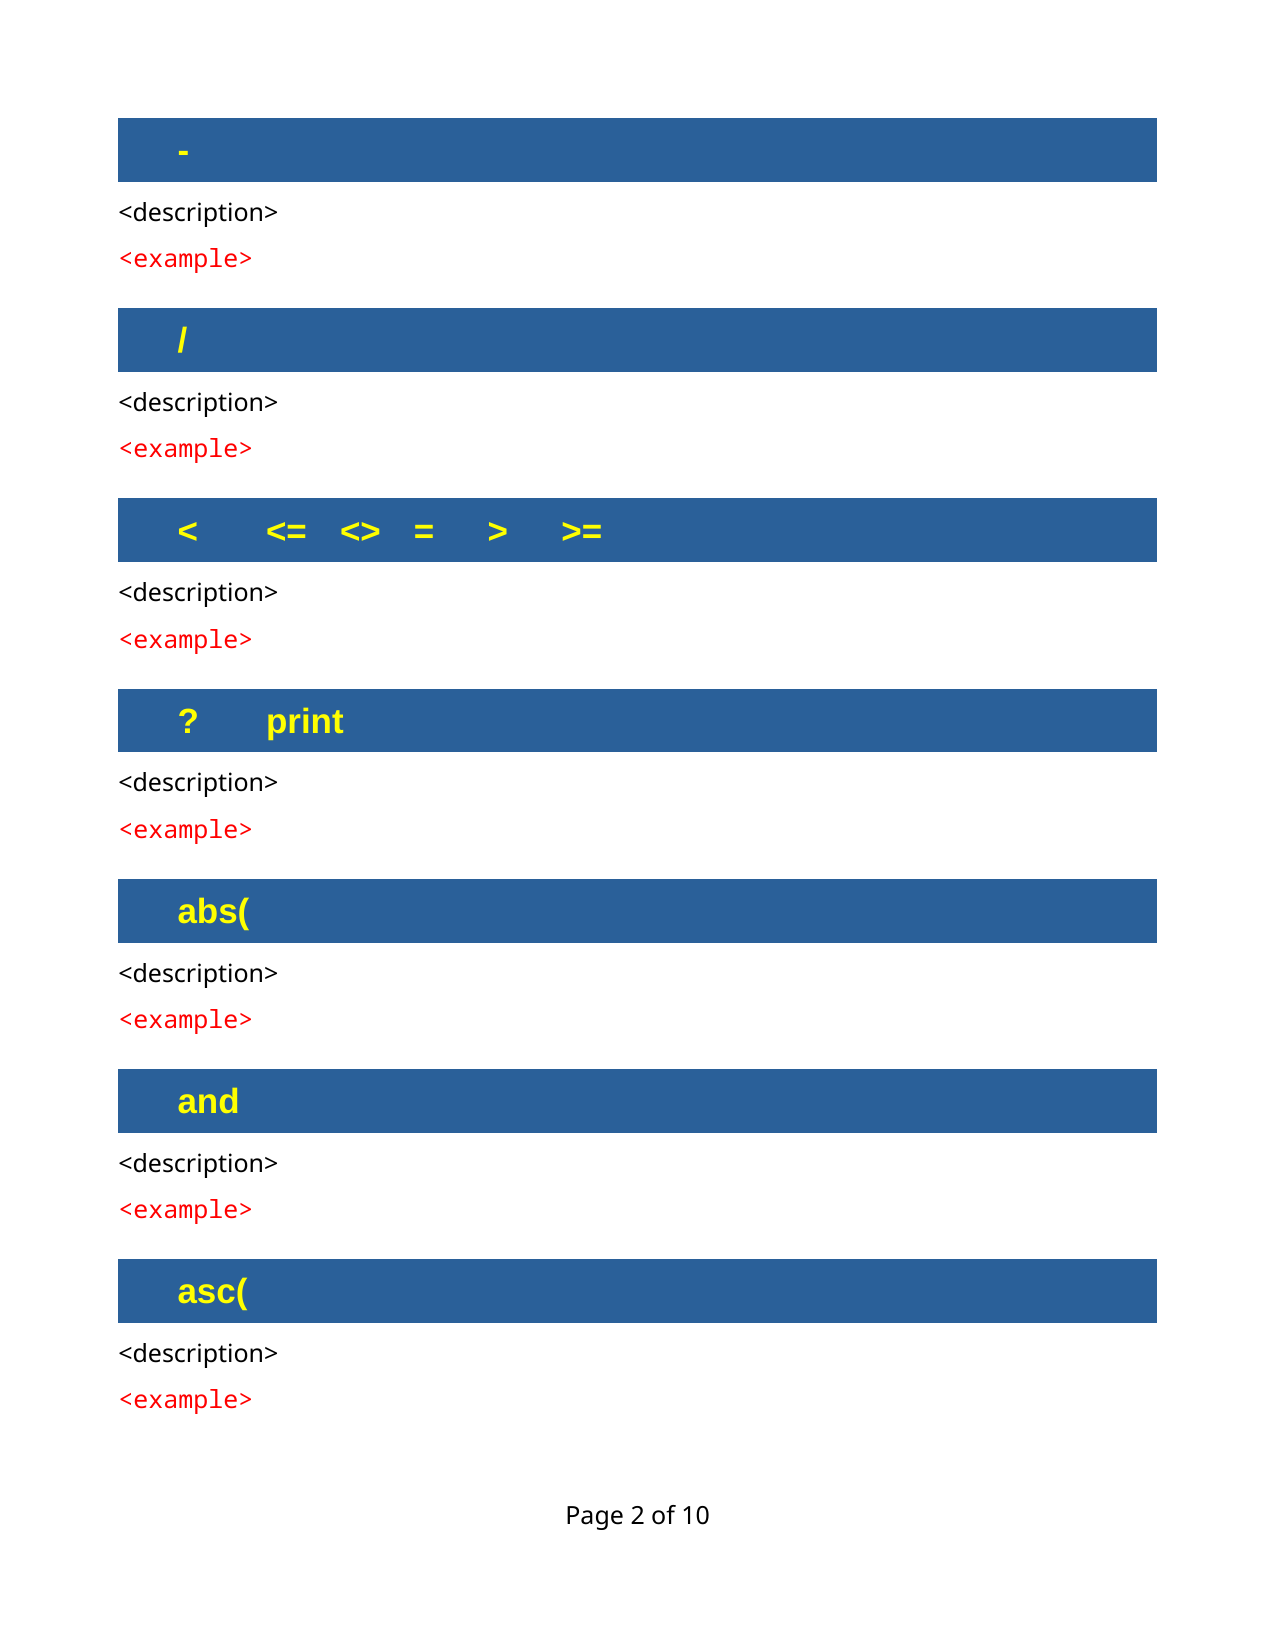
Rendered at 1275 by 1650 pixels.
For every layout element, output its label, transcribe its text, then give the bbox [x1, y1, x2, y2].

text <example> [118, 431, 1157, 465]
subtitle Abs( [118, 879, 1157, 943]
subtitle - [118, 118, 1157, 182]
text <example> [118, 1192, 1157, 1226]
subtitle / [118, 308, 1157, 372]
text <description> [118, 765, 1157, 799]
text <example> [118, 241, 1157, 275]
text <description> [118, 955, 1157, 989]
text <description> [118, 194, 1157, 228]
subtitle ? Print [118, 689, 1157, 752]
text <example> [118, 621, 1157, 655]
text <description> [118, 1145, 1157, 1179]
text <example> [118, 812, 1157, 846]
subtitle < <= <> = > >= [118, 498, 1157, 562]
text <example> [118, 1382, 1157, 1416]
subtitle Asc( [118, 1259, 1157, 1323]
text <description> [118, 384, 1157, 419]
text <description> [118, 575, 1157, 609]
text <description> [118, 1336, 1157, 1370]
text <example> [118, 1002, 1157, 1036]
subtitle And [118, 1069, 1157, 1133]
